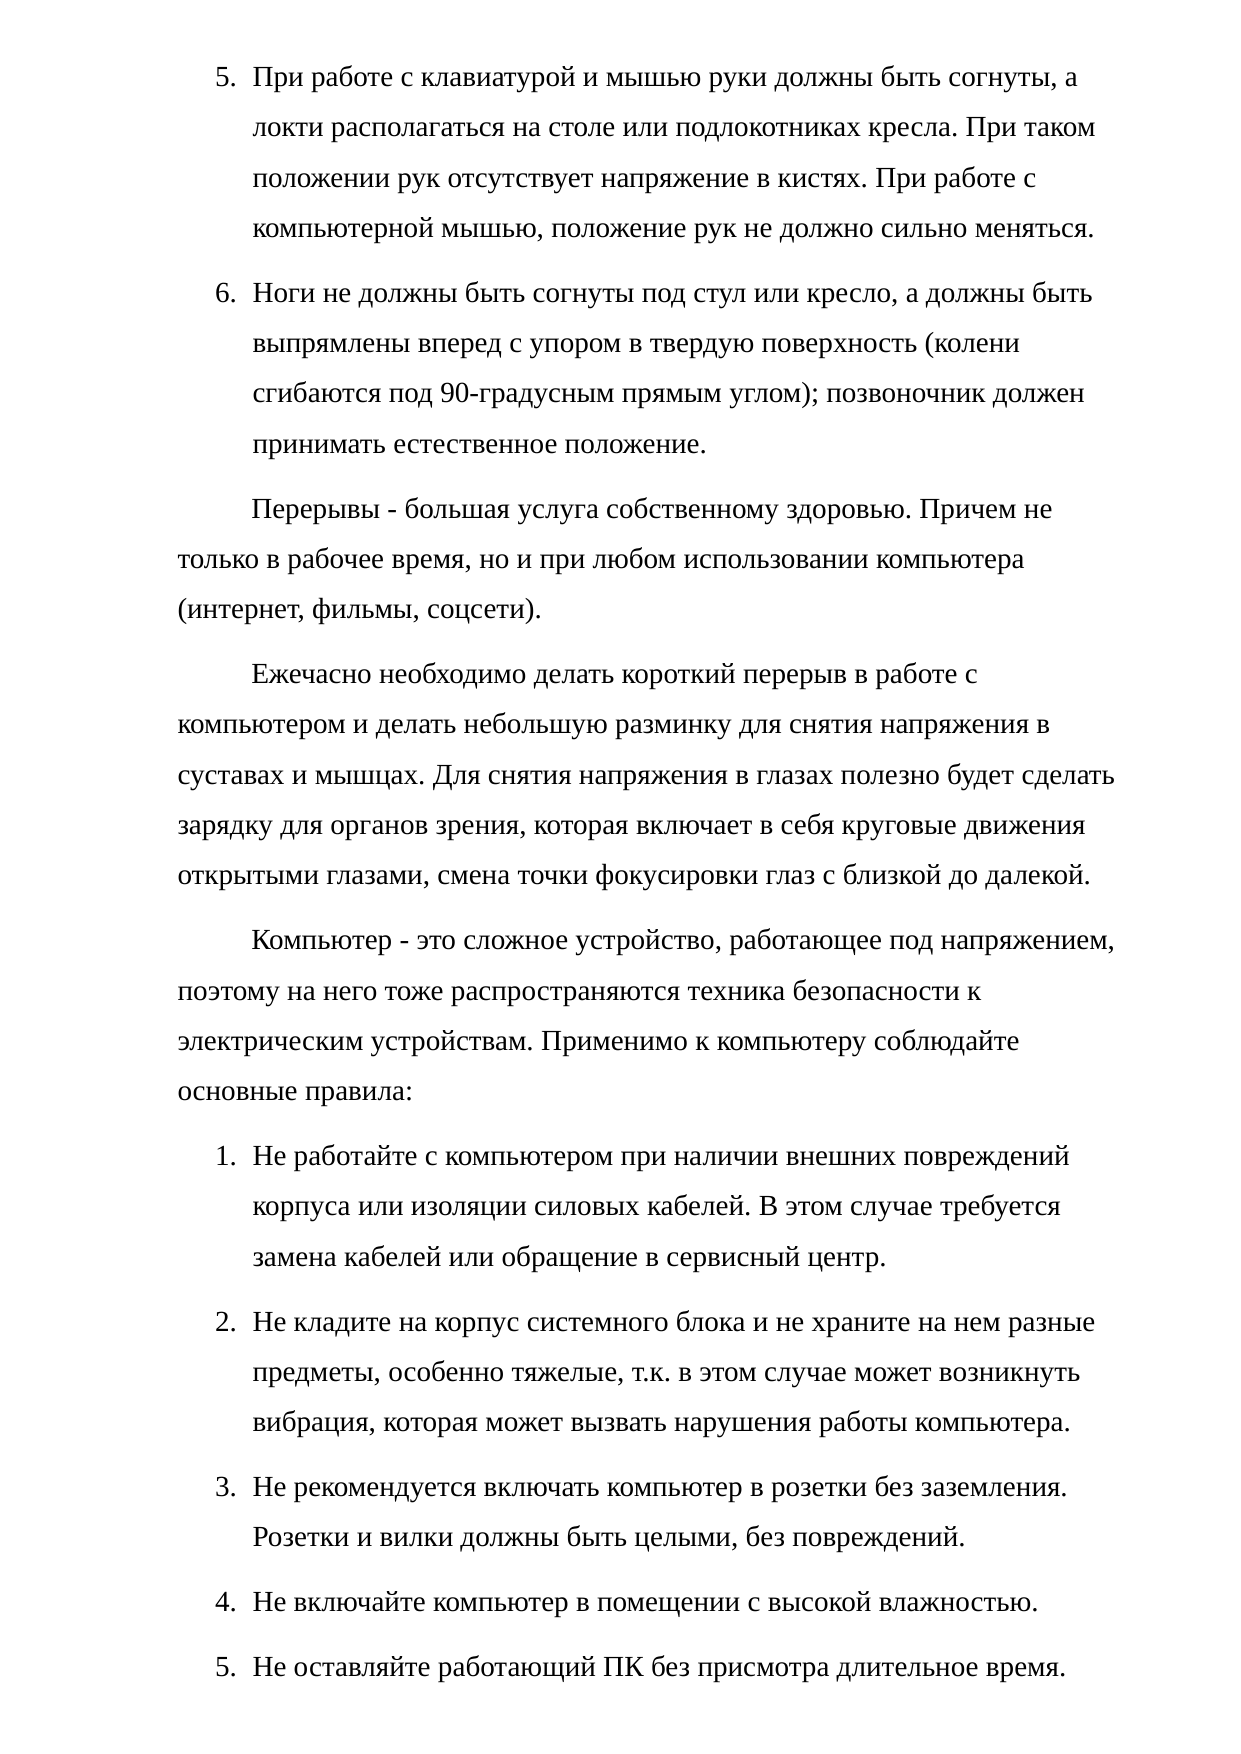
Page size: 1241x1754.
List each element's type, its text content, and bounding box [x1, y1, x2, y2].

list Не включайте компьютер в помещении с высокой влажностью. [215, 1584, 1122, 1618]
list Не оставляйте работающий ПК без присмотра длительное время. [215, 1649, 1122, 1683]
list При работе с клавиатурой и мышью руки должны быть согнуты, а локти располагаться на столе или подлокотниках кресла. При таком положении рук отсутствует напряжение в кистях. При работе с компьютерной мышью, положение рук не должно сильно меняться. [215, 59, 1122, 243]
text Ежечасно необходимо делать короткий перерыв в работе с компьютером и делать небольшую разминку для снятия напряжения в суставах и мышцах. Для снятия напряжения в глазах полезно будет сделать зарядку для органов зрения, которая включает в себя круговые движения открытыми глазами, смена точки фокусировки глаз с близкой до далекой. [177, 656, 1122, 891]
list Не кладите на корпус системного блока и не храните на нем разные предметы, особенно тяжелые, т.к. в этом случае может возникнуть вибрация, которая может вызвать нарушения работы компьютера. [215, 1304, 1122, 1438]
list Ноги не должны быть согнуты под стул или кресло, а должны быть выпрямлены вперед с упором в твердую поверхность (колени сгибаются под 90-градусным прямым углом); позвоночник должен принимать естественное положение. [215, 275, 1122, 459]
text Компьютер - это сложное устройство, работающее под напряжением, поэтому на него тоже распространяются техника безопасности к электрическим устройствам. Применимо к компьютеру соблюдайте основные правила: [177, 922, 1122, 1107]
list Не работайте с компьютером при наличии внешних повреждений корпуса или изоляции силовых кабелей. В этом случае требуется замена кабелей или обращение в сервисный центр. [215, 1138, 1122, 1272]
text Перерывы - большая услуга собственному здоровью. Причем не только в рабочее время, но и при любом использовании компьютера (интернет, фильмы, соцсети). [177, 491, 1122, 625]
list Не рекомендуется включать компьютер в розетки без заземления. Розетки и вилки должны быть целыми, без повреждений. [215, 1469, 1122, 1553]
